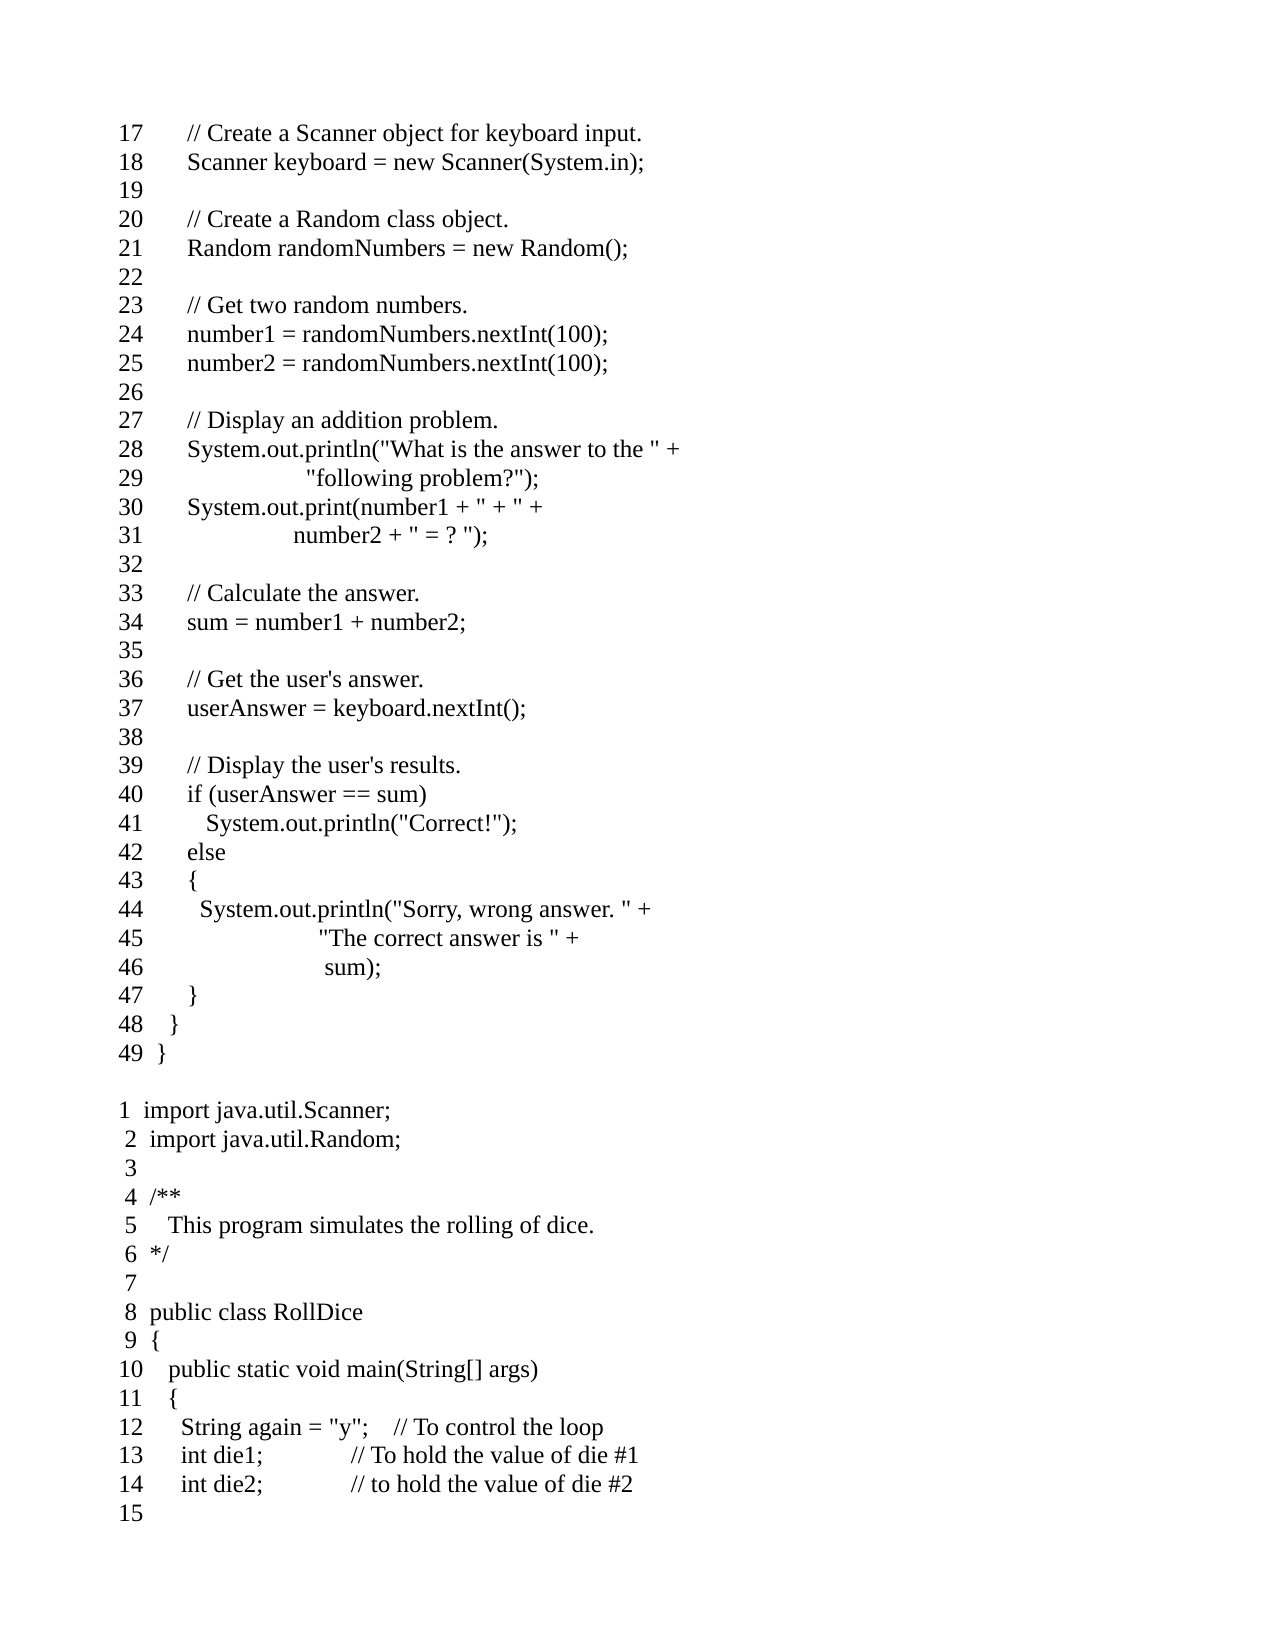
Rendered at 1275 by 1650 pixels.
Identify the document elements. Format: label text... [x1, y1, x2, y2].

text 48 } [118, 1009, 1157, 1038]
text 7 [118, 1268, 1157, 1297]
text 25 number2 = randomNumbers.nextInt(100); [118, 348, 1157, 377]
text 13 int die1; // To hold the value of die #1 [118, 1441, 1157, 1469]
text 31 number2 + " = ? "); [118, 521, 1157, 549]
text 9 { [118, 1326, 1157, 1354]
text 29 "following problem?"); [118, 463, 1157, 492]
text 10 public static void main(String[] args) [118, 1354, 1157, 1383]
text 39 // Display the user's results. [118, 751, 1157, 779]
text 17 // Create a Scanner object for keyboard input. [118, 118, 1157, 147]
text 37 userAnswer = keyboard.nextInt(); [118, 693, 1157, 722]
text 11 { [118, 1383, 1157, 1412]
text 14 int die2; // to hold the value of die #2 [118, 1469, 1157, 1498]
text 35 [118, 636, 1157, 664]
text 1 import java.util.Scanner; [118, 1096, 1157, 1124]
text 47 } [118, 981, 1157, 1009]
text 28 System.out.println("What is the answer to the " + [118, 434, 1157, 463]
text 49 } [118, 1038, 1157, 1067]
text 45 "The correct answer is " + [118, 923, 1157, 952]
text 8 public class RollDice [118, 1297, 1157, 1326]
text 44 System.out.println("Sorry, wrong answer. " + [118, 894, 1157, 923]
text 24 number1 = randomNumbers.nextInt(100); [118, 319, 1157, 348]
text 22 [118, 262, 1157, 291]
text 33 // Calculate the answer. [118, 578, 1157, 607]
text 2 import java.util.Random; [118, 1124, 1157, 1153]
text 32 [118, 549, 1157, 578]
text 5 This program simulates the rolling of dice. [118, 1211, 1157, 1239]
text 19 [118, 176, 1157, 204]
text 41 System.out.println("Correct!"); [118, 808, 1157, 837]
text 46 sum); [118, 952, 1157, 981]
text 26 [118, 377, 1157, 406]
text 6 */ [118, 1239, 1157, 1268]
text 12 String again = "y"; // To control the loop [118, 1412, 1157, 1441]
text 20 // Create a Random class object. [118, 204, 1157, 233]
text 43 { [118, 866, 1157, 894]
text 38 [118, 722, 1157, 751]
text 23 // Get two random numbers. [118, 291, 1157, 319]
text 36 // Get the user's answer. [118, 664, 1157, 693]
text 18 Scanner keyboard = new Scanner(System.in); [118, 147, 1157, 176]
text 15 [118, 1498, 1157, 1527]
text 21 Random randomNumbers = new Random(); [118, 233, 1157, 262]
text 3 [118, 1153, 1157, 1182]
text 30 System.out.print(number1 + " + " + [118, 492, 1157, 521]
text 4 /** [118, 1182, 1157, 1211]
text 34 sum = number1 + number2; [118, 607, 1157, 636]
text 42 else [118, 837, 1157, 866]
text 40 if (userAnswer == sum) [118, 779, 1157, 808]
text 27 // Display an addition problem. [118, 406, 1157, 434]
